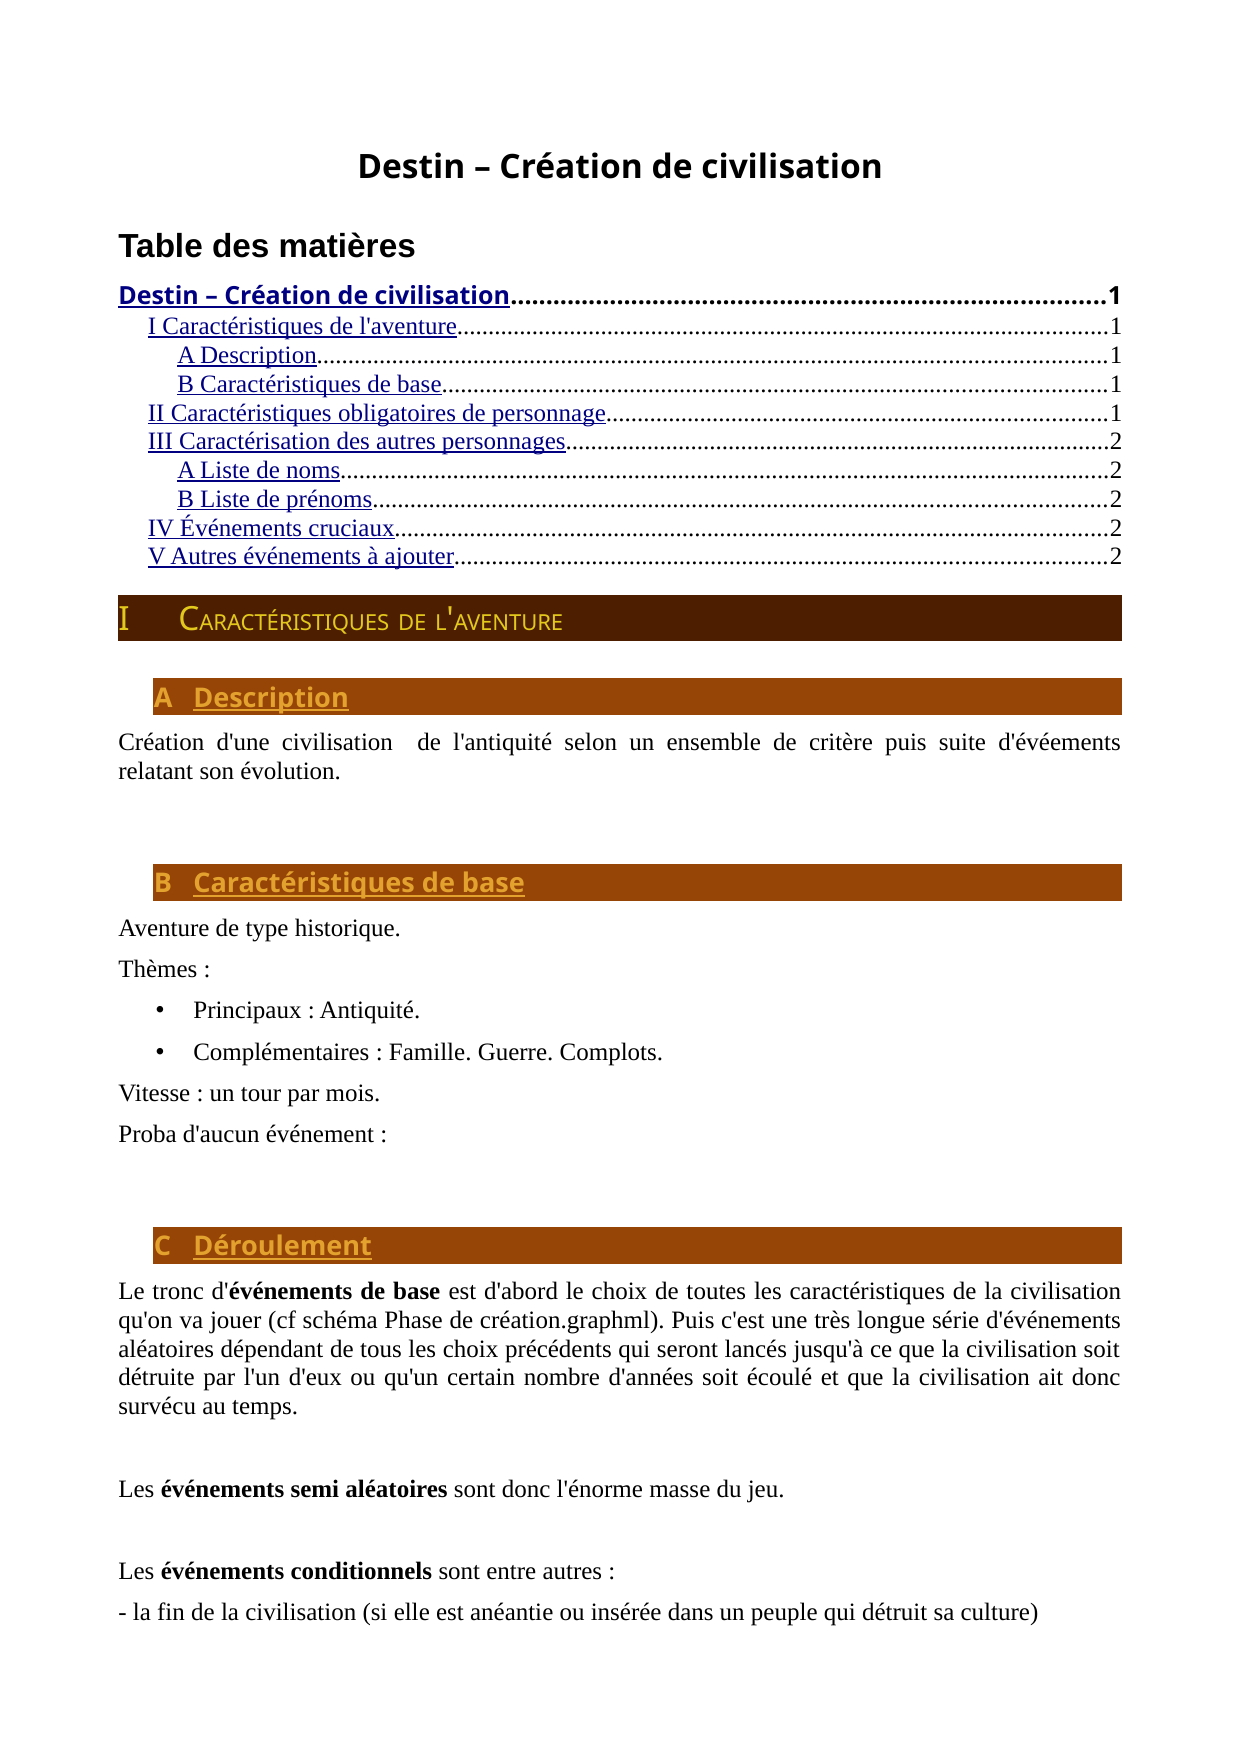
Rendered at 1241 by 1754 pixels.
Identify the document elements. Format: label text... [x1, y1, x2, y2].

text Les événements semi aléatoires sont donc l'énorme masse du jeu. [118, 1474, 1122, 1502]
subtitle Description [153, 678, 1122, 715]
text V Autres événements à ajouter 2 [148, 541, 1122, 570]
subtitle Déroulement [153, 1227, 1122, 1264]
text II Caractéristiques obligatoires de personnage 1 [148, 398, 1122, 426]
text A Description 1 [177, 340, 1122, 369]
text I Caractéristiques de l'aventure 1 [148, 311, 1122, 340]
text Proba d'aucun événement : [118, 1119, 1122, 1148]
text Aventure de type historique. [118, 913, 1122, 942]
text B Caractéristiques de base 1 [177, 369, 1122, 398]
text Le tronc d'événements de base est d'abord le choix de toutes les caractéristiques de la civilisation qu'on va jouer (cf schéma Phase de création.graphml). Puis c'est une très longue série d'événements aléatoires dépendant de tous les choix précédents qui seront lancés jusqu'à ce que la civilisation soit détruite par l'un d'eux ou qu'un certain nombre d'années soit écoulé et que la civilisation ait donc survécu au temps. [118, 1276, 1122, 1420]
list Principaux : Antiquité. [156, 996, 1122, 1024]
text Destin – Création de civilisation 1 [118, 277, 1122, 311]
text Thèmes : [118, 954, 1122, 983]
text Les événements conditionnels sont entre autres : [118, 1556, 1122, 1585]
list Complémentaires : Famille. Guerre. Complots. [156, 1037, 1122, 1066]
text III Caractérisation des autres personnages 2 [148, 426, 1122, 455]
text Création d'une civilisation de l'antiquité selon un ensemble de critère puis suite d'évéements relatant son évolution. [118, 727, 1122, 785]
subtitle Caractéristiques de l'aventure [118, 595, 1122, 641]
text - la fin de la civilisation (si elle est anéantie ou insérée dans un peuple qui détruit sa culture) [118, 1597, 1122, 1626]
subtitle Destin – Création de civilisation [118, 143, 1122, 189]
text IV Événements cruciaux 2 [148, 513, 1122, 541]
text B Liste de prénoms 2 [177, 484, 1122, 513]
text Vitesse : un tour par mois. [118, 1078, 1122, 1107]
subtitle Table des matières [118, 226, 1122, 265]
subtitle Caractéristiques de base [153, 864, 1122, 901]
text A Liste de noms 2 [177, 455, 1122, 484]
